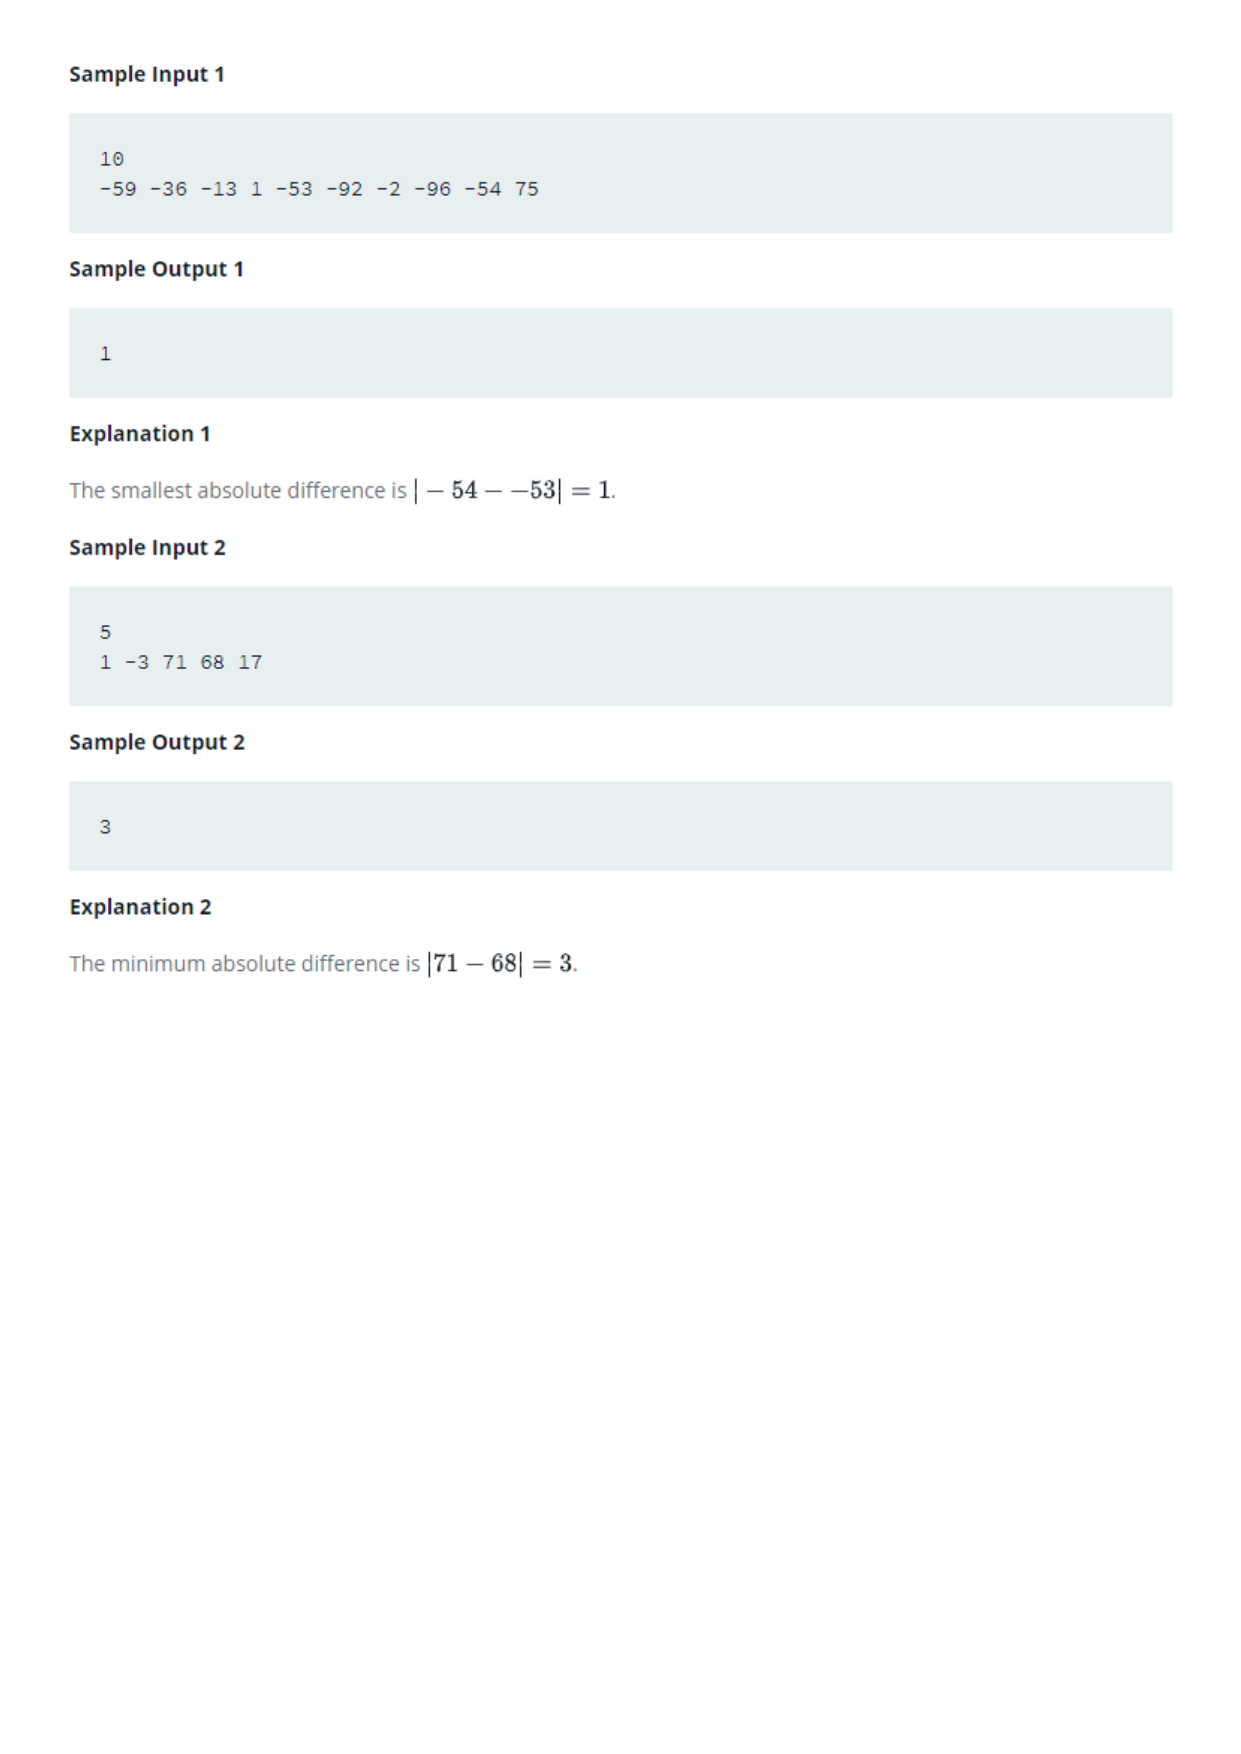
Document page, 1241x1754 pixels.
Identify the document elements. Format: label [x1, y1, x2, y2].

picture [59, 59, 1182, 997]
